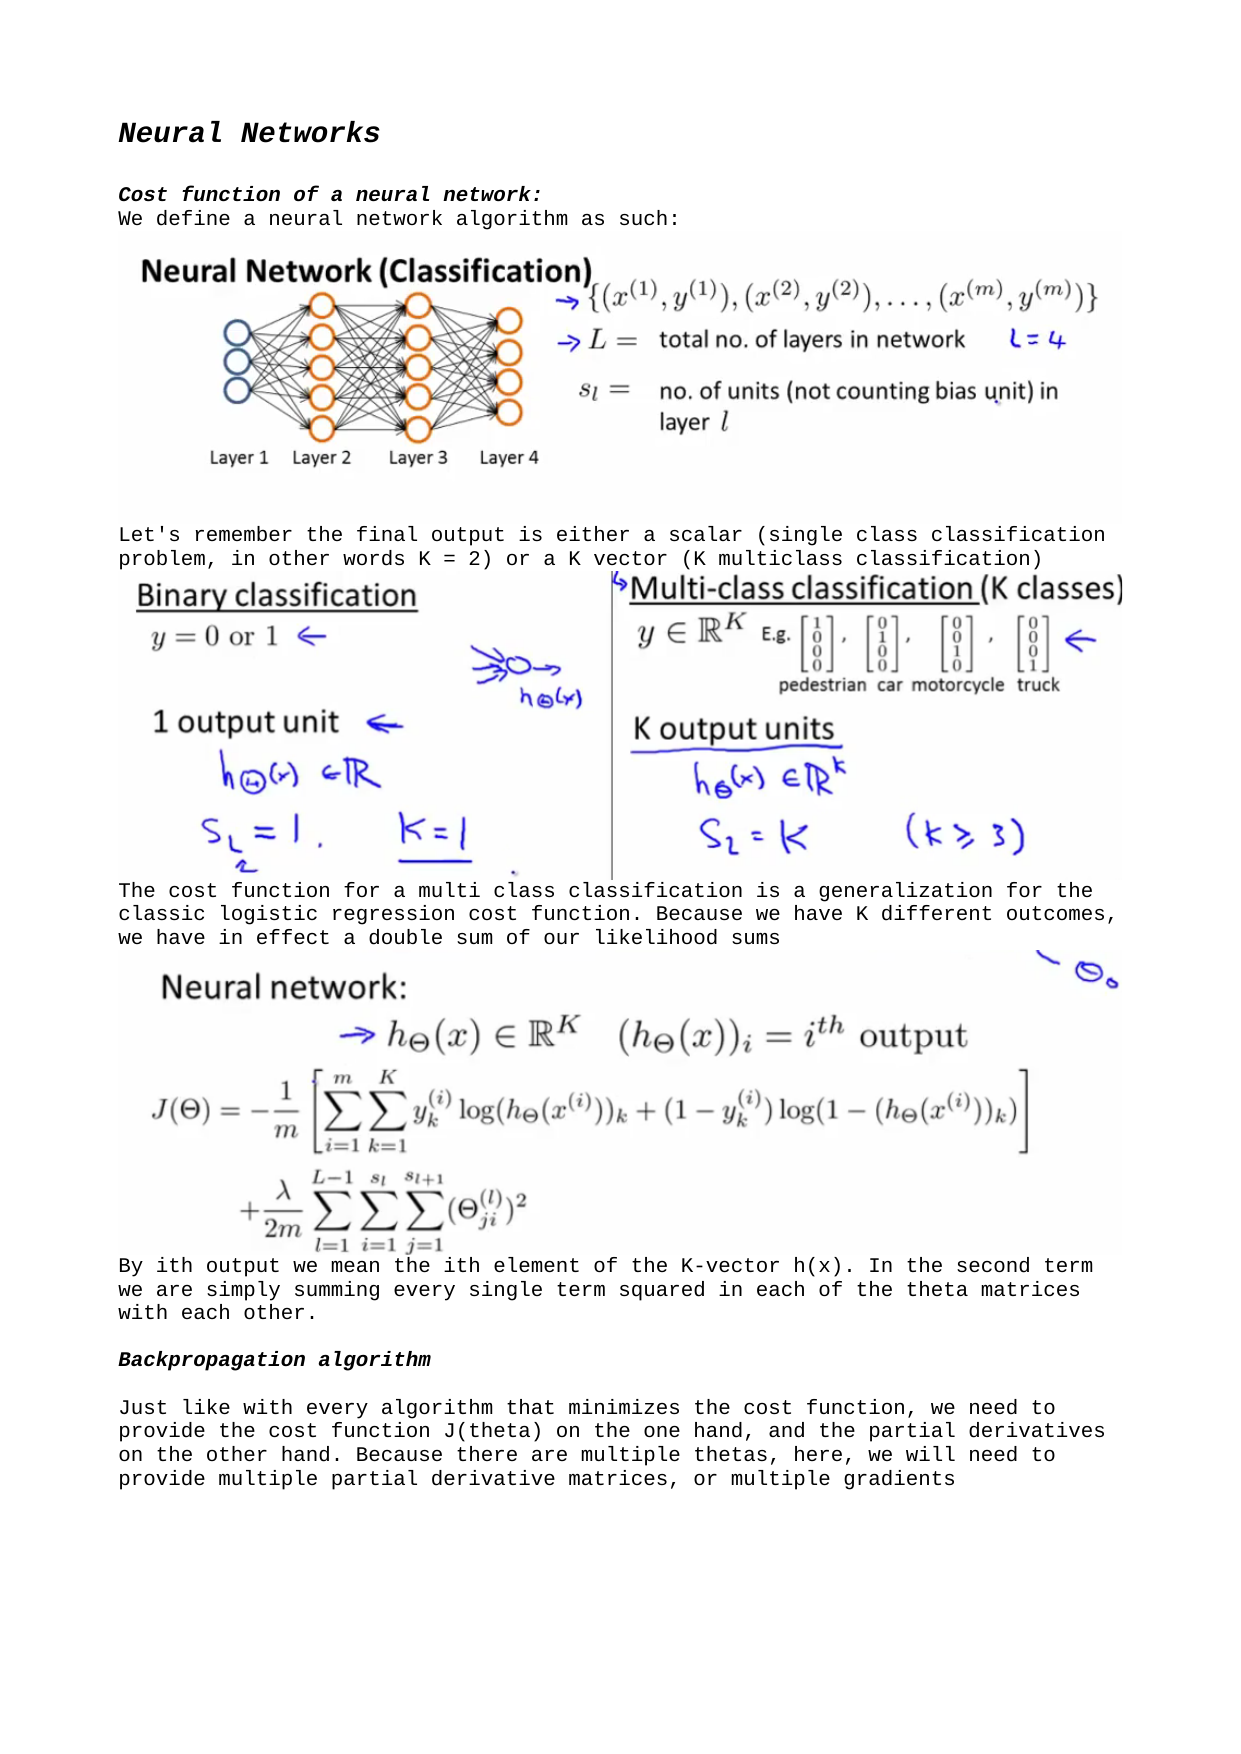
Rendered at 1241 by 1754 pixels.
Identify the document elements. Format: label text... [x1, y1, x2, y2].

text The cost function for a multi class classification is a generalization for the classic logistic regression cost function. Because we have K different outcomes, we have in effect a double sum of our likelihood sums [118, 880, 1122, 950]
text Cost function of a neural network: [118, 184, 1122, 208]
text Just like with every algorithm that minimizes the cost function, we need to provide the cost function J(theta) on the one hand, and the partial derivatives on the other hand. Because there are multiple thetas, here, we will need to provide multiple partial derivative matrices, or multiple gradients [118, 1397, 1122, 1491]
text We define a neural network algorithm as such: [118, 208, 1122, 231]
text Neural Networks [118, 118, 1122, 151]
text Let's remember the final output is either a scalar (single class classification problem, in other words K = 2) or a K vector (K multiclass classification) [118, 524, 1122, 571]
picture [118, 231, 1123, 524]
picture [118, 571, 1123, 880]
text Backpropagation algorithm [118, 1349, 1122, 1373]
text By ith output we mean the ith element of the K-vector h(x). In the second term we are simply summing every single term squared in each of the theta matrices with each other. [118, 1255, 1122, 1326]
picture [118, 950, 1123, 1255]
